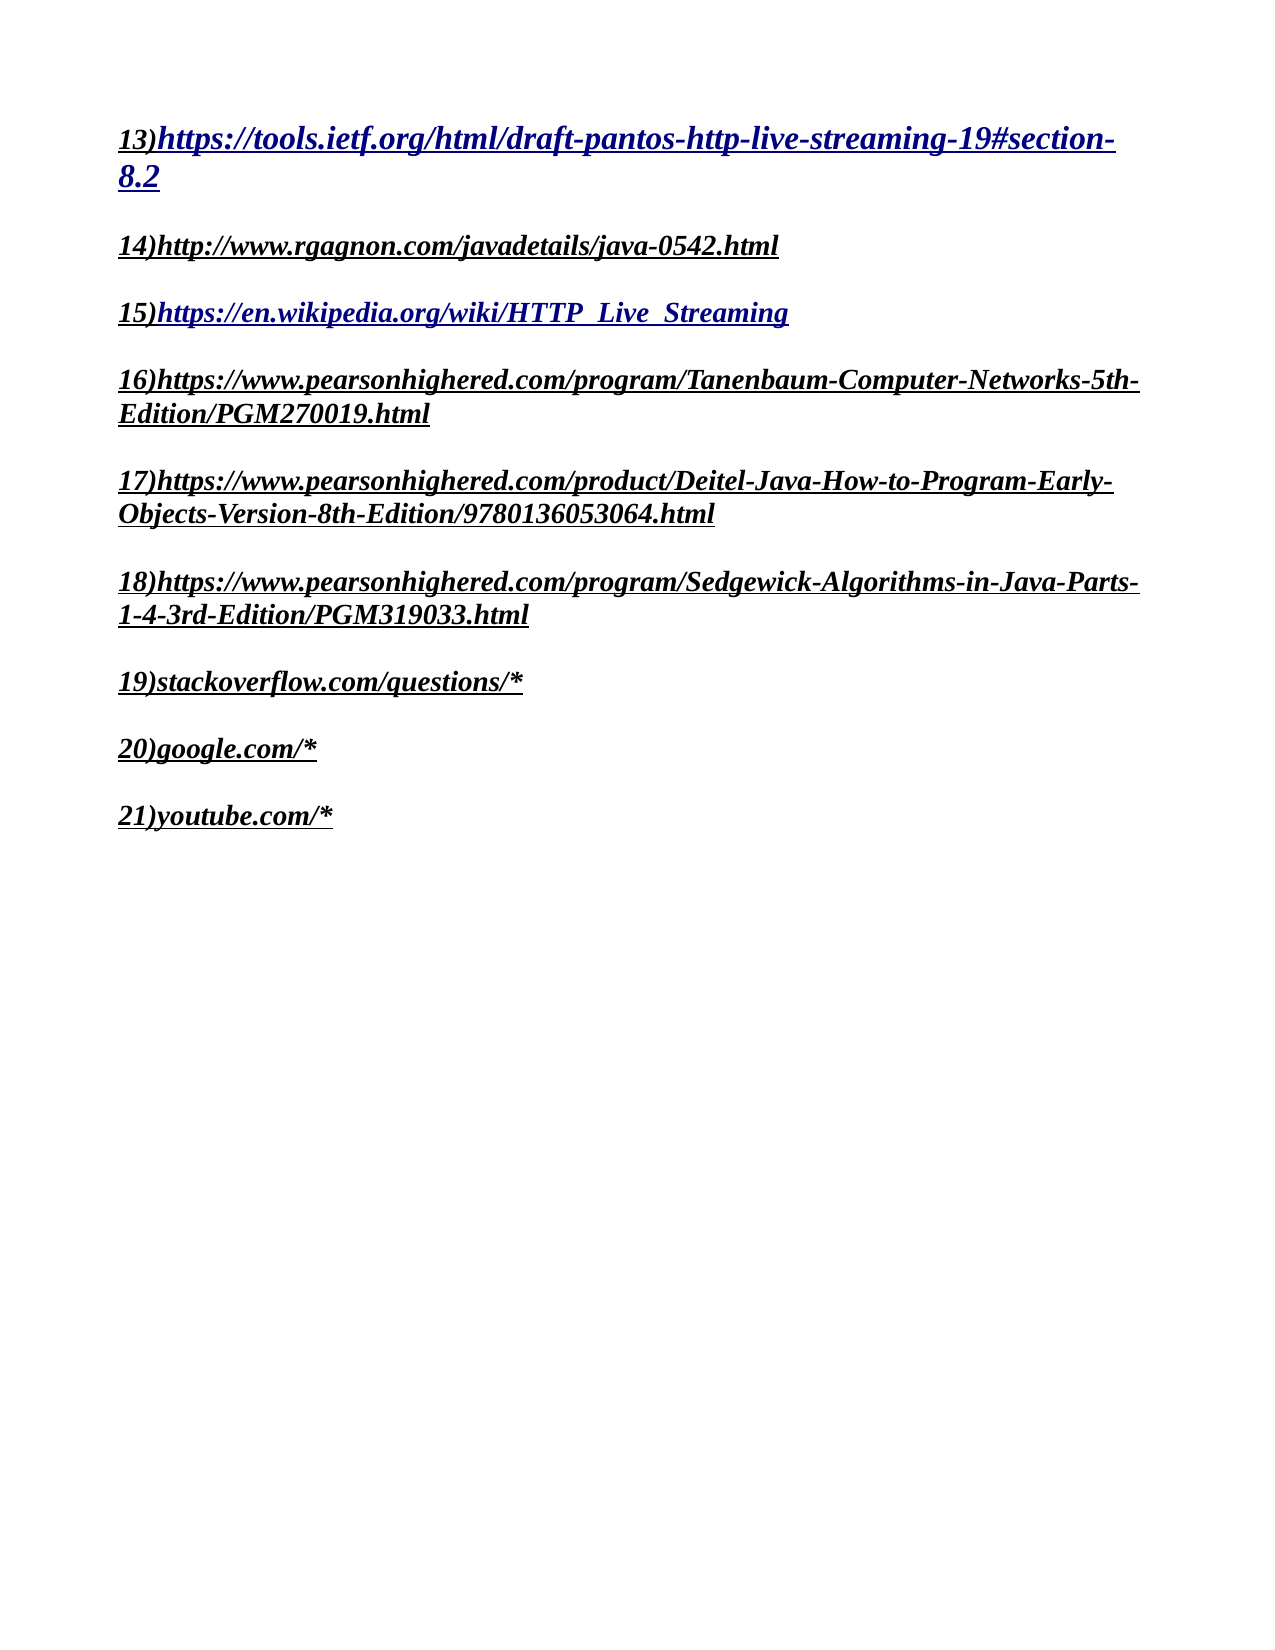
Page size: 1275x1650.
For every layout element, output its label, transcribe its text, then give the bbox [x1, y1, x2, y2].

text 20)google.com/* [118, 731, 1157, 765]
text 13)https://tools.ietf.org/html/draft-pantos-http-live-streaming-19#section-8.2 [118, 118, 1157, 195]
text 17)https://www.pearsonhighered.com/product/Deitel-Java-How-to-Program-Early-Objects-Version-8th-Edition/9780136053064.html [118, 463, 1157, 530]
text 14)http://www.rgagnon.com/javadetails/java-0542.html [118, 228, 1157, 262]
text 15)https://en.wikipedia.org/wiki/HTTP_Live_Streaming [118, 295, 1157, 329]
text 21)youtube.com/* [118, 798, 1157, 832]
text 16)https://www.pearsonhighered.com/program/Tanenbaum-Computer-Networks-5th-Edition/PGM270019.html [118, 362, 1157, 429]
text 19)stackoverflow.com/questions/* [118, 664, 1157, 698]
text 18)https://www.pearsonhighered.com/program/Sedgewick-Algorithms-in-Java-Parts-1-4-3rd-Edition/PGM319033.html [118, 564, 1157, 631]
